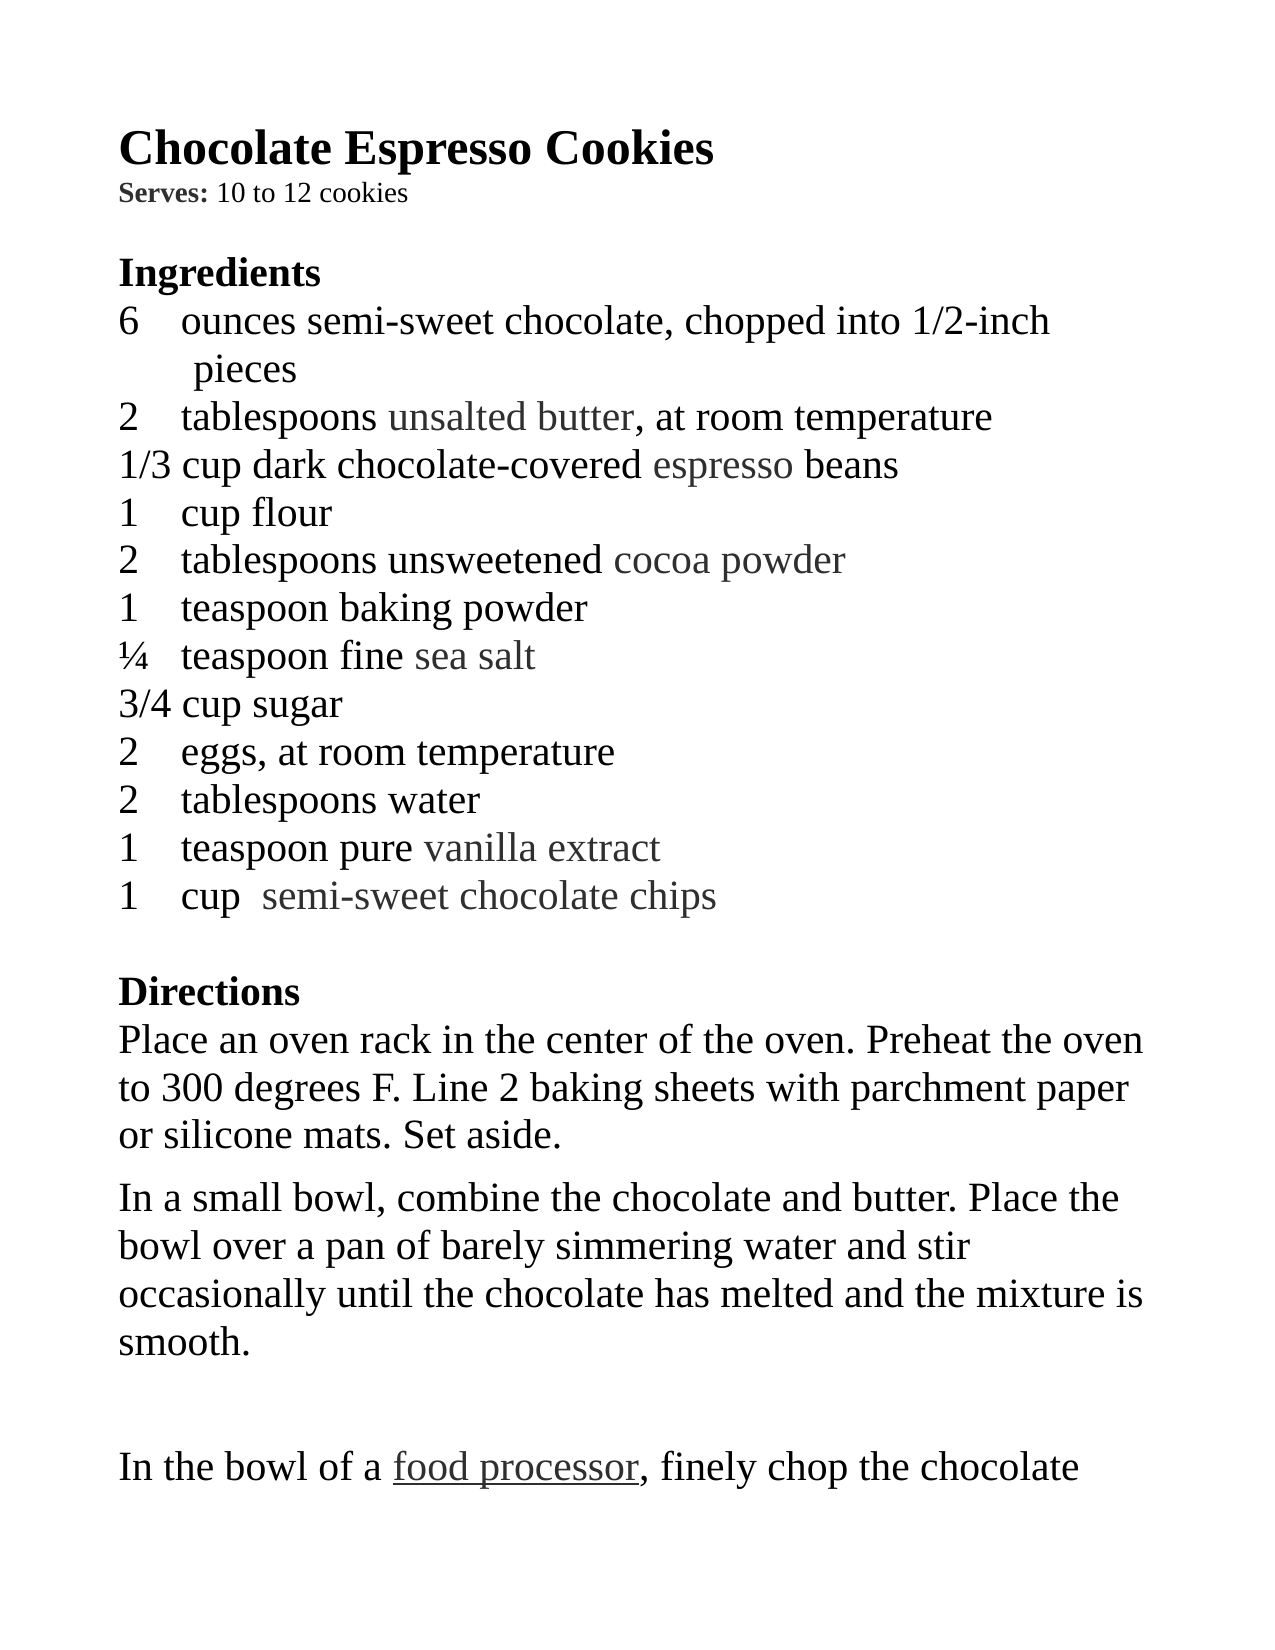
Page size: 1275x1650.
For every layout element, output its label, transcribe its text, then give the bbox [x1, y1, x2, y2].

text 2 tablespoons water [118, 774, 1157, 822]
text ¼ teaspoon fine sea salt [118, 631, 1157, 679]
text 1 teaspoon baking powder [118, 583, 1157, 631]
text Chocolate Espresso Cookies [118, 118, 1157, 176]
text 2 eggs, at room temperature [118, 727, 1157, 774]
text 1 cup flour [118, 487, 1157, 535]
text 1 cup semi-sweet chocolate chips [118, 870, 1157, 918]
text 1/3 cup dark chocolate-covered espresso beans [118, 439, 1157, 487]
text In the bowl of a food processor, finely chop the chocolate [118, 1441, 1157, 1489]
text 2 tablespoons unsalted butter, at room temperature [118, 391, 1157, 439]
text 3/4 cup sugar [118, 679, 1157, 727]
text Place an oven rack in the center of the oven. Preheat the oven to 300 degrees F. Line 2 baking sheets with parchment paper or silicone mats. Set aside. [118, 1014, 1157, 1158]
text In a small bowl, combine the chocolate and butter. Place the bowl over a pan of barely simmering water and stir occasionally until the chocolate has melted and the mixture is smooth. [118, 1172, 1157, 1364]
text Serves: 10 to 12 cookies [118, 176, 1157, 209]
text Ingredients [118, 247, 1157, 295]
text 1 teaspoon pure vanilla extract [118, 822, 1157, 870]
text 2 tablespoons unsweetened cocoa powder [118, 535, 1157, 583]
text Directions [118, 966, 1157, 1014]
text 6 ounces semi-sweet chocolate, chopped into 1/2-inch pieces [118, 295, 1157, 391]
